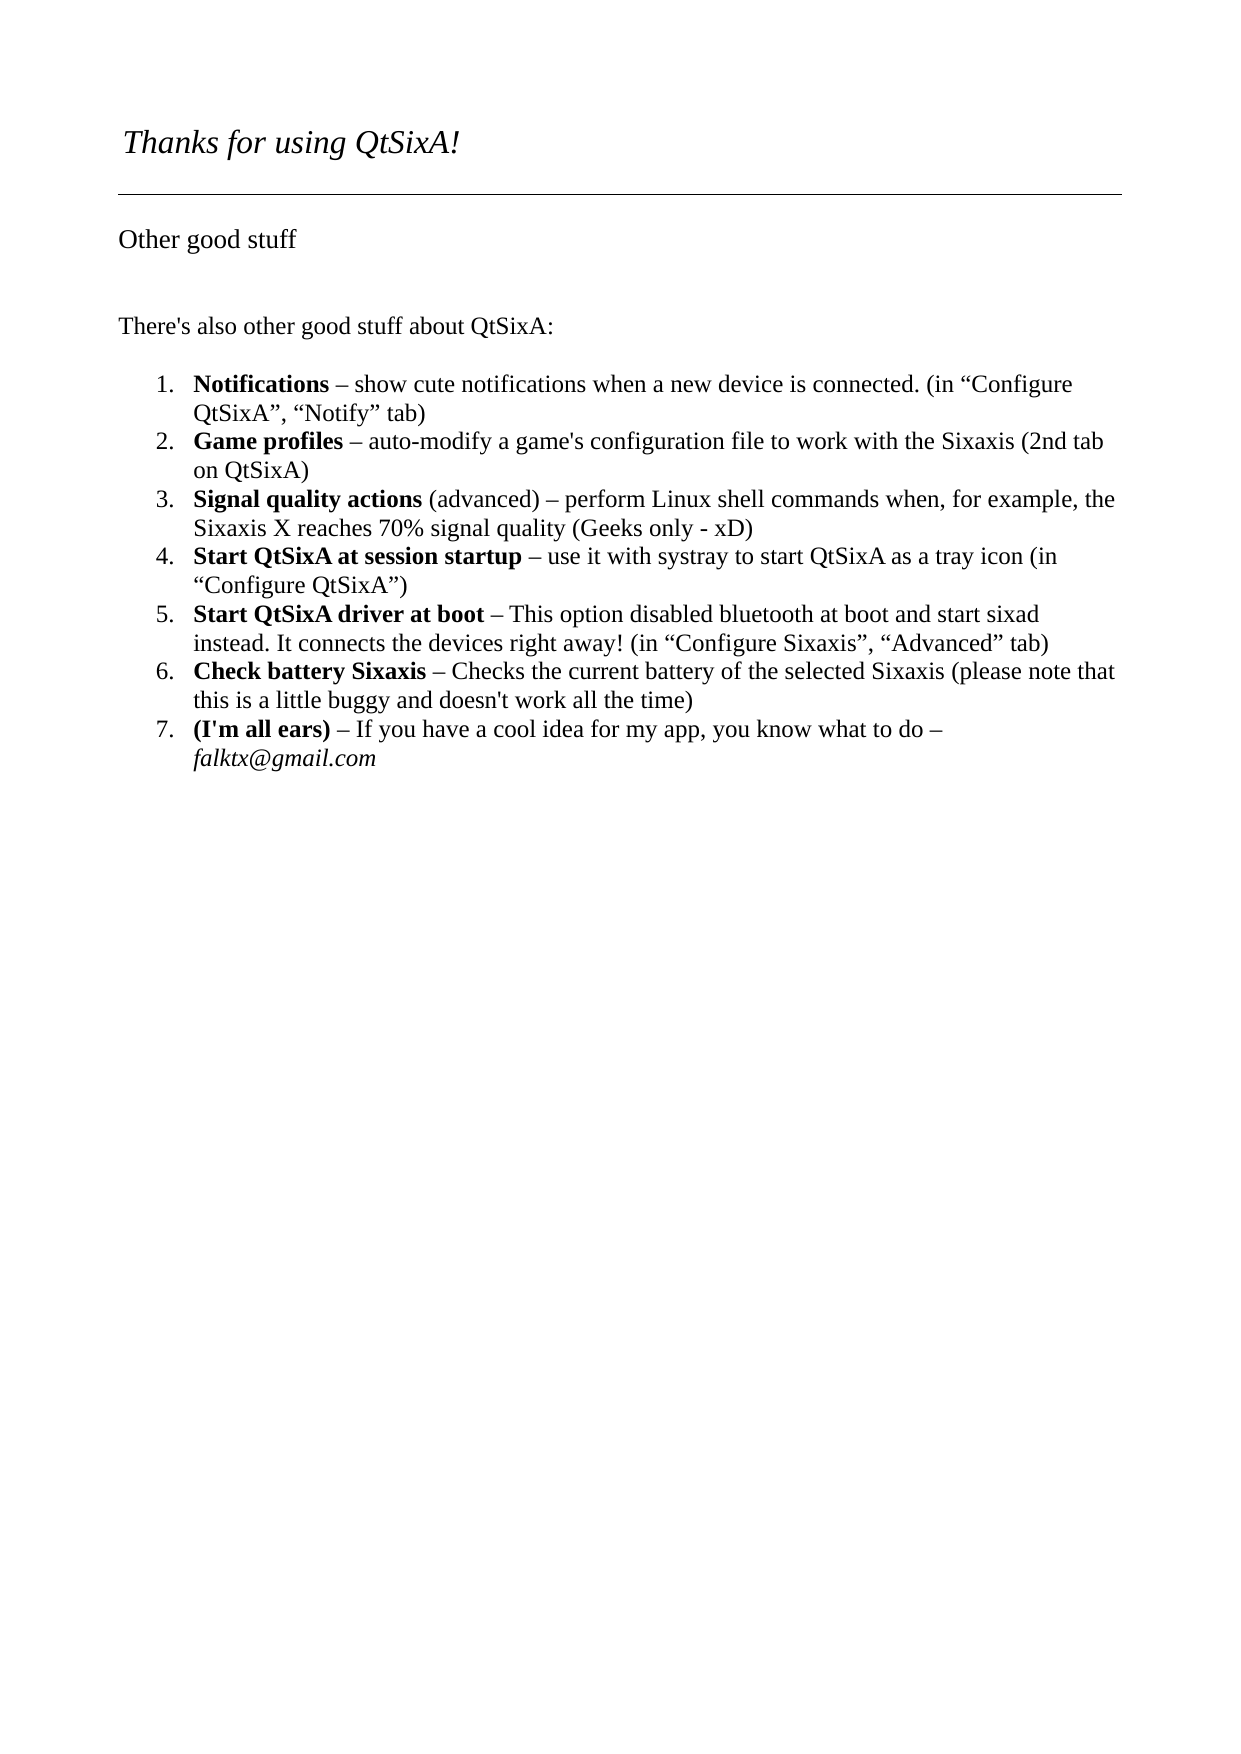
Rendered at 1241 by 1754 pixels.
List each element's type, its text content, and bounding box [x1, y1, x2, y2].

text Other good stuff [118, 223, 1122, 254]
list Start QtSixA driver at boot – This option disabled bluetooth at boot and start sixad instead. It connects the devices right away! (in “Configure Sixaxis”, “Advanced” tab) [156, 599, 1122, 656]
list Check battery Sixaxis – Checks the current battery of the selected Sixaxis (please note that this is a little buggy and doesn't work all the time) [156, 656, 1122, 714]
list Game profiles – auto-modify a game's configuration file to work with the Sixaxis (2nd tab on QtSixA) [156, 426, 1122, 484]
list Notifications – show cute notifications when a new device is connected. (in “Configure QtSixA”, “Notify” tab) [156, 369, 1122, 426]
list Start QtSixA at session startup – use it with systray to start QtSixA as a tray icon (in “Configure QtSixA”) [156, 541, 1122, 599]
list (I'm all ears) – If you have a cool idea for my app, you know what to do – falktx@gmail.com [156, 714, 1122, 771]
text Thanks for using QtSixA! [118, 118, 1122, 194]
list Signal quality actions (advanced) – perform Linux shell commands when, for example, the Sixaxis X reaches 70% signal quality (Geeks only - xD) [156, 484, 1122, 541]
text There's also other good stuff about QtSixA: [118, 311, 1122, 340]
